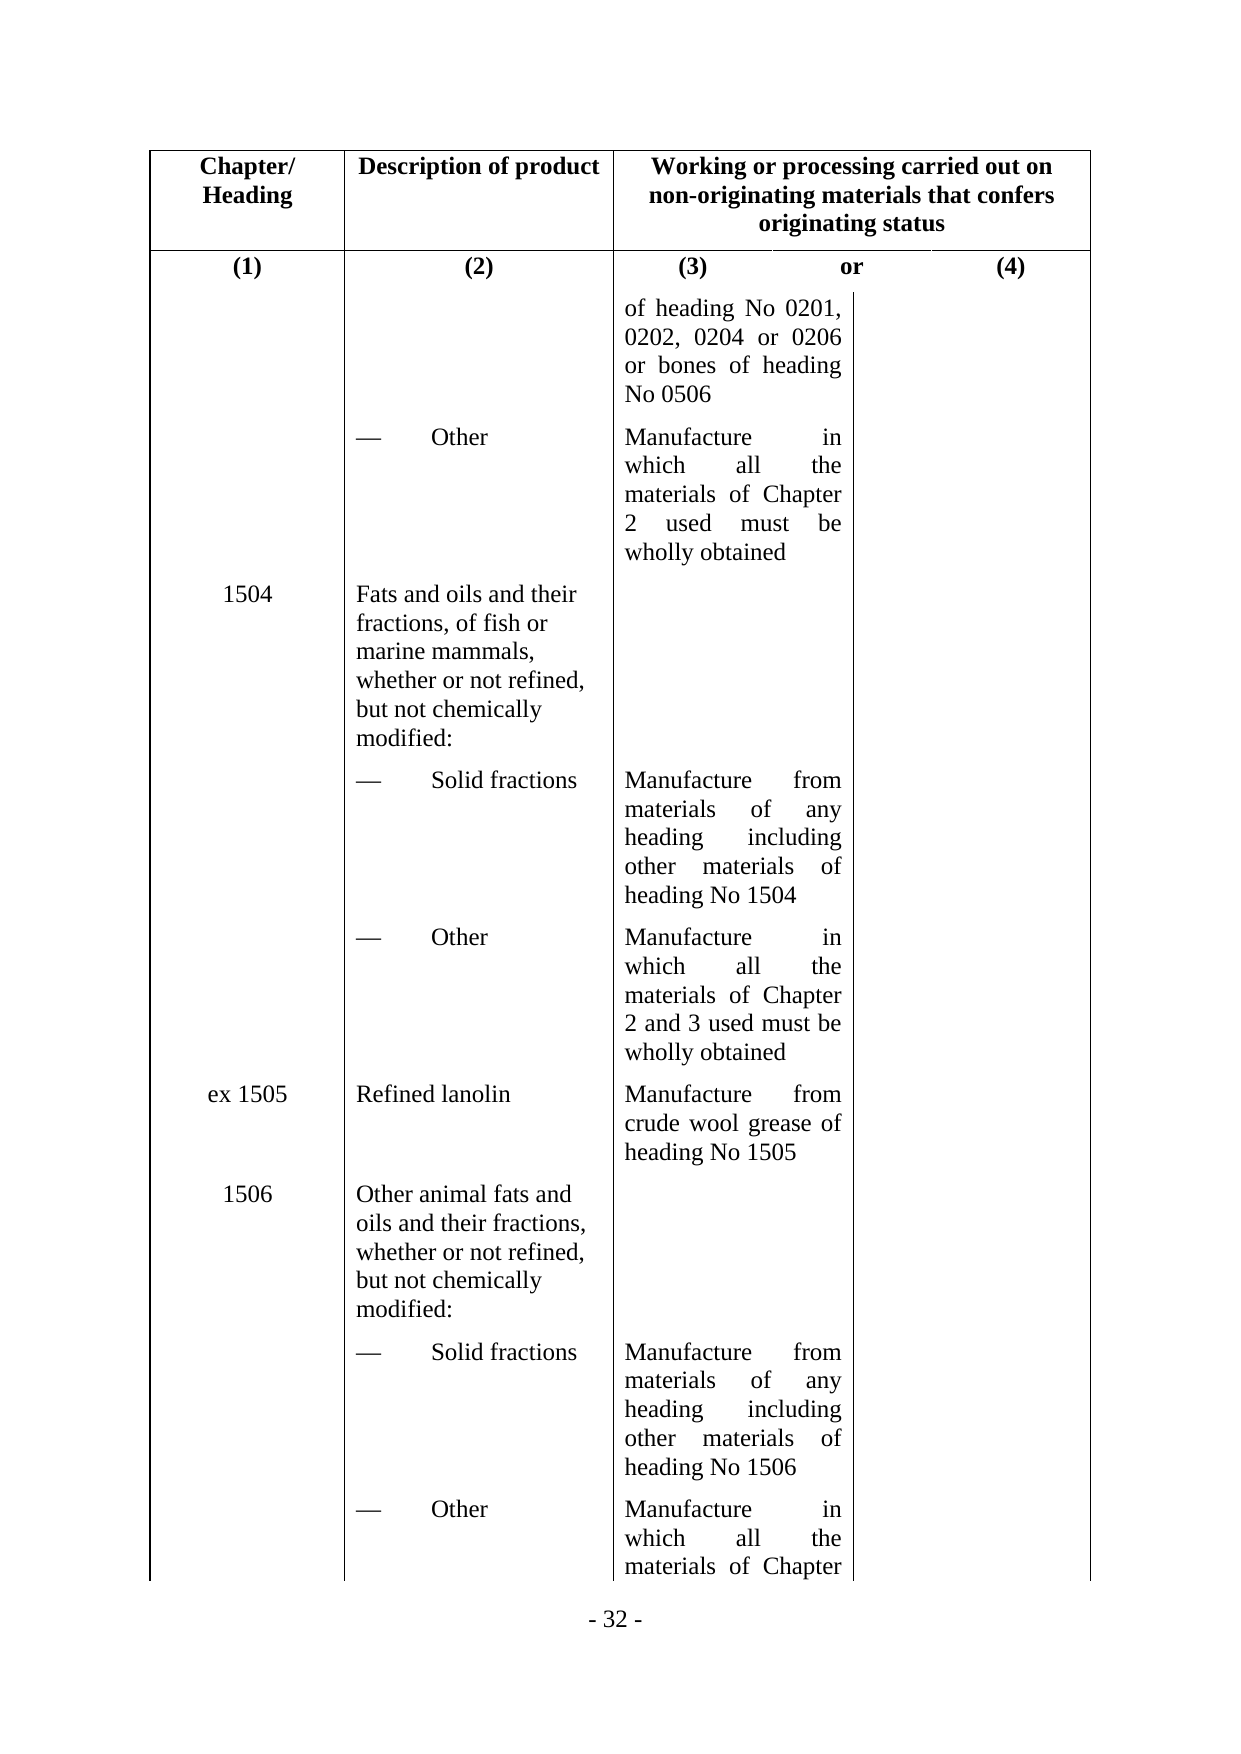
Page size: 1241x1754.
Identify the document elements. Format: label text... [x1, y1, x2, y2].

table_header Working or processing carried out on non-originating materials that confers originating status [614, 151, 1090, 250]
table_cell 1504 [151, 579, 344, 764]
table_cell or [773, 251, 931, 292]
table_cell [345, 293, 613, 421]
table_cell [854, 1080, 1090, 1178]
table_cell [854, 1179, 1090, 1336]
table_cell [151, 1337, 344, 1493]
table_cell Manufacture in which all the materials of Chapter 2 used must be wholly obtained [614, 422, 853, 578]
table_cell [854, 1494, 1090, 1580]
table_cell Manufacture in which all the materials of Chapter 2 and 3 used must be wholly obtained [614, 922, 853, 1078]
table_cell [151, 765, 344, 921]
table_cell [854, 765, 1090, 921]
table_cell 1506 [151, 1179, 344, 1336]
table_cell Other animal fats and oils and their fractions, whether or not refined, but not chemically modified: [345, 1179, 613, 1336]
table_cell [614, 579, 853, 764]
table_header Chapter/Heading [151, 151, 344, 250]
table_cell — Other [345, 1494, 613, 1580]
table_cell Manufacture from materials of any heading including other materials of heading No 1506 [614, 1337, 853, 1493]
table_cell — Other [345, 922, 613, 1078]
table_cell [151, 922, 344, 1078]
table_cell [151, 293, 344, 421]
table_cell Refined lanolin [345, 1080, 613, 1178]
table_cell [854, 579, 1090, 764]
table_cell (3) [614, 251, 772, 292]
table_cell — Other [345, 422, 613, 578]
table_cell — Solid fractions [345, 1337, 613, 1493]
table_cell [614, 1179, 853, 1336]
table_header Description of product [345, 151, 613, 250]
table_cell Manufacture from materials of any heading including other materials of heading No 1504 [614, 765, 853, 921]
table_cell [854, 293, 1090, 421]
table_cell [151, 422, 344, 578]
table_cell Manufacture from crude wool grease of heading No 1505 [614, 1080, 853, 1178]
table_cell [854, 922, 1090, 1078]
table_cell — Solid fractions [345, 765, 613, 921]
table_cell [854, 422, 1090, 578]
table_cell ex 1505 [151, 1080, 344, 1178]
table_cell Manufacture in which all the materials of Chapter [614, 1494, 853, 1580]
table_cell (2) [345, 251, 613, 292]
table_cell (4) [932, 251, 1090, 292]
table_cell [854, 1337, 1090, 1493]
table_cell [151, 1494, 344, 1580]
table_cell Fats and oils and their fractions, of fish or marine mammals, whether or not refined, but not chemically modified: [345, 579, 613, 764]
table_cell of heading No 0201, 0202, 0204 or 0206 or bones of heading No 0506 [614, 293, 853, 421]
table_cell (1) [151, 251, 344, 292]
